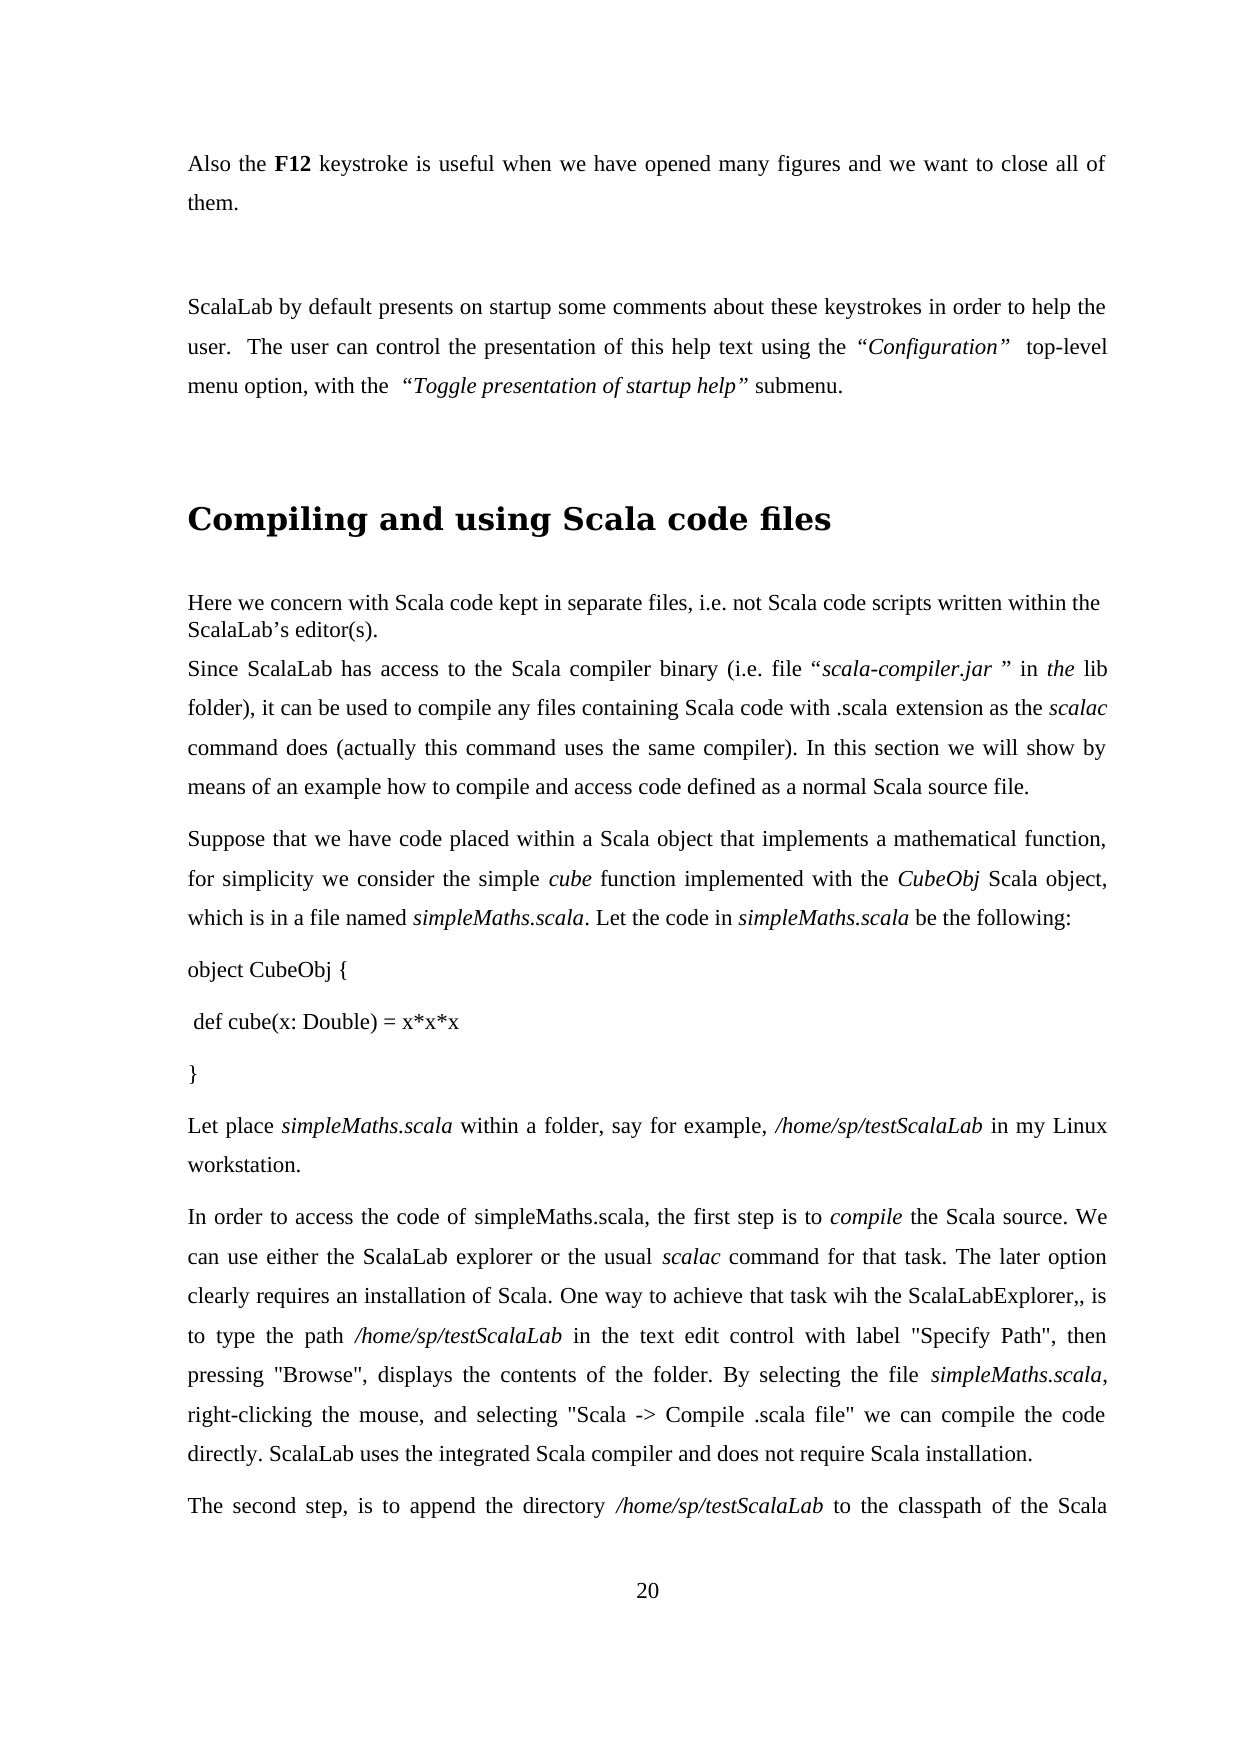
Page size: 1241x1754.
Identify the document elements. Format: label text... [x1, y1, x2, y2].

subtitle Compiling and using Scala code files [187, 501, 1108, 538]
text The second step, is to append the directory /home/sp/testScalaLab to the classpath of the Scala [187, 1492, 1108, 1519]
text Also the F12 keystroke is useful when we have opened many figures and we want to close all of them. [187, 150, 1108, 216]
text In order to access the code of simpleMaths.scala, the first step is to compile the Scala source. We can use either the ScalaLab explorer or the usual scalac command for that task. The later option clearly requires an installation of Scala. One way to achieve that task wih the ScalaLabExplorer,, is to type the path /home/sp/testScalaLab in the text edit control with label "Specify Path", then pressing "Browse", displays the contents of the folder. By selecting the file simpleMaths.scala, right-clicking the mouse, and selecting "Scala -> Compile .scala file" we can compile the code directly. ScalaLab uses the integrated Scala compiler and does not require Scala installation. [187, 1203, 1108, 1467]
text Since ScalaLab has access to the Scala compiler binary (i.e. file “scala-compiler.jar ” in the lib folder), it can be used to compile any files containing Scala code with .scala extension as the scalac command does (actually this command uses the same compiler). In this section we will show by means of an example how to compile and access code defined as a normal Scala source file. [187, 655, 1108, 799]
text ScalaLab by default presents on startup some comments about these keystrokes in order to help the user. The user can control the presentation of this help text using the “Configuration” top-level menu option, with the “Toggle presentation of startup help” submenu. [187, 293, 1108, 399]
text Let place simpleMaths.scala within a folder, say for example, /home/sp/testScalaLab in my Linux workstation. [187, 1112, 1108, 1178]
text object CubeObj { [187, 956, 1108, 982]
text Here we concern with Scala code kept in separate files, i.e. not Scala code scripts written within the ScalaLab’s editor(s). [187, 589, 1108, 642]
text def cube(x: Double) = x*x*x [187, 1008, 1108, 1034]
text Suppose that we have code placed within a Scala object that implements a mathematical function, for simplicity we consider the simple cube function implemented with the CubeObj Scala object, which is in a file named simpleMaths.scala. Let the code in simpleMaths.scala be the following: [187, 825, 1108, 930]
text } [187, 1060, 1108, 1086]
